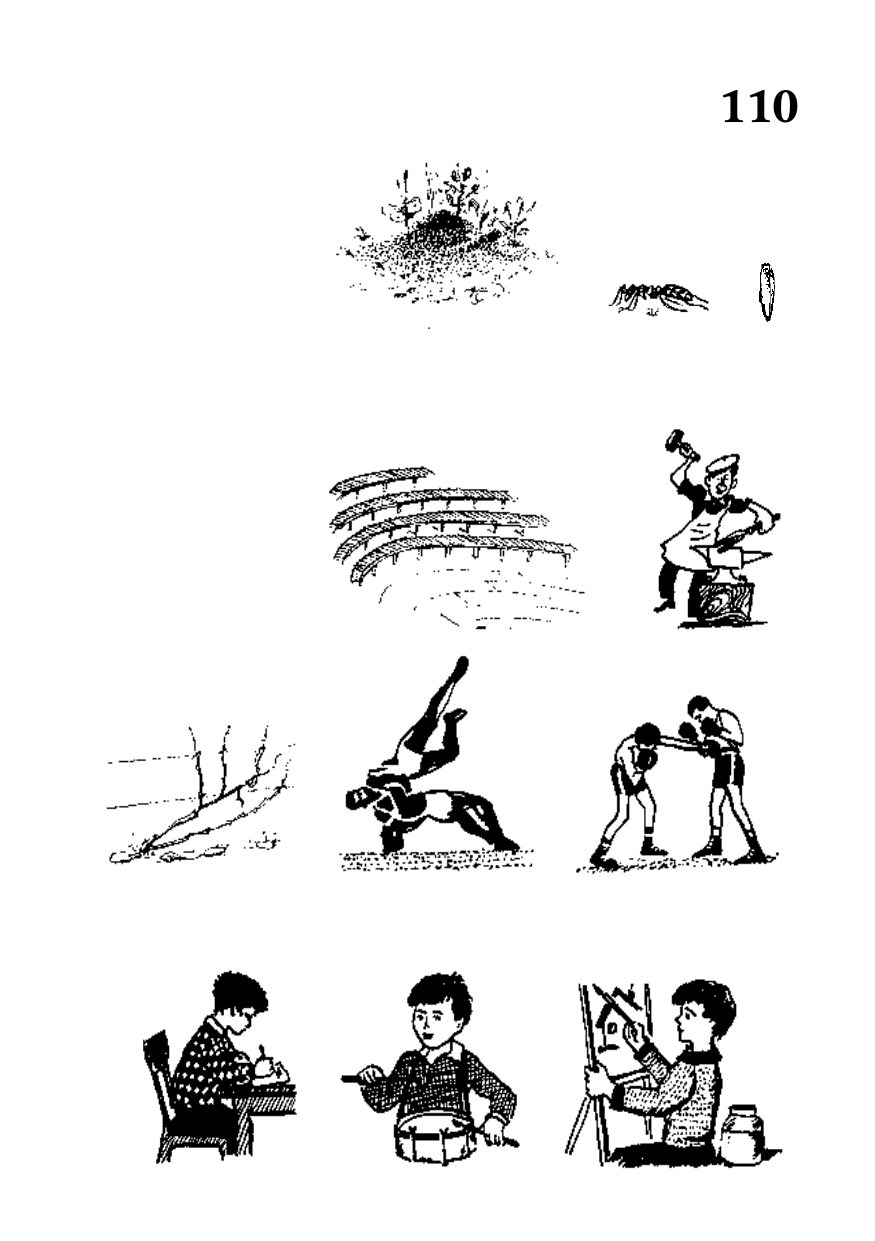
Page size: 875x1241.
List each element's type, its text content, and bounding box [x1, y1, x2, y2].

subtitle 110 [75, 75, 799, 135]
